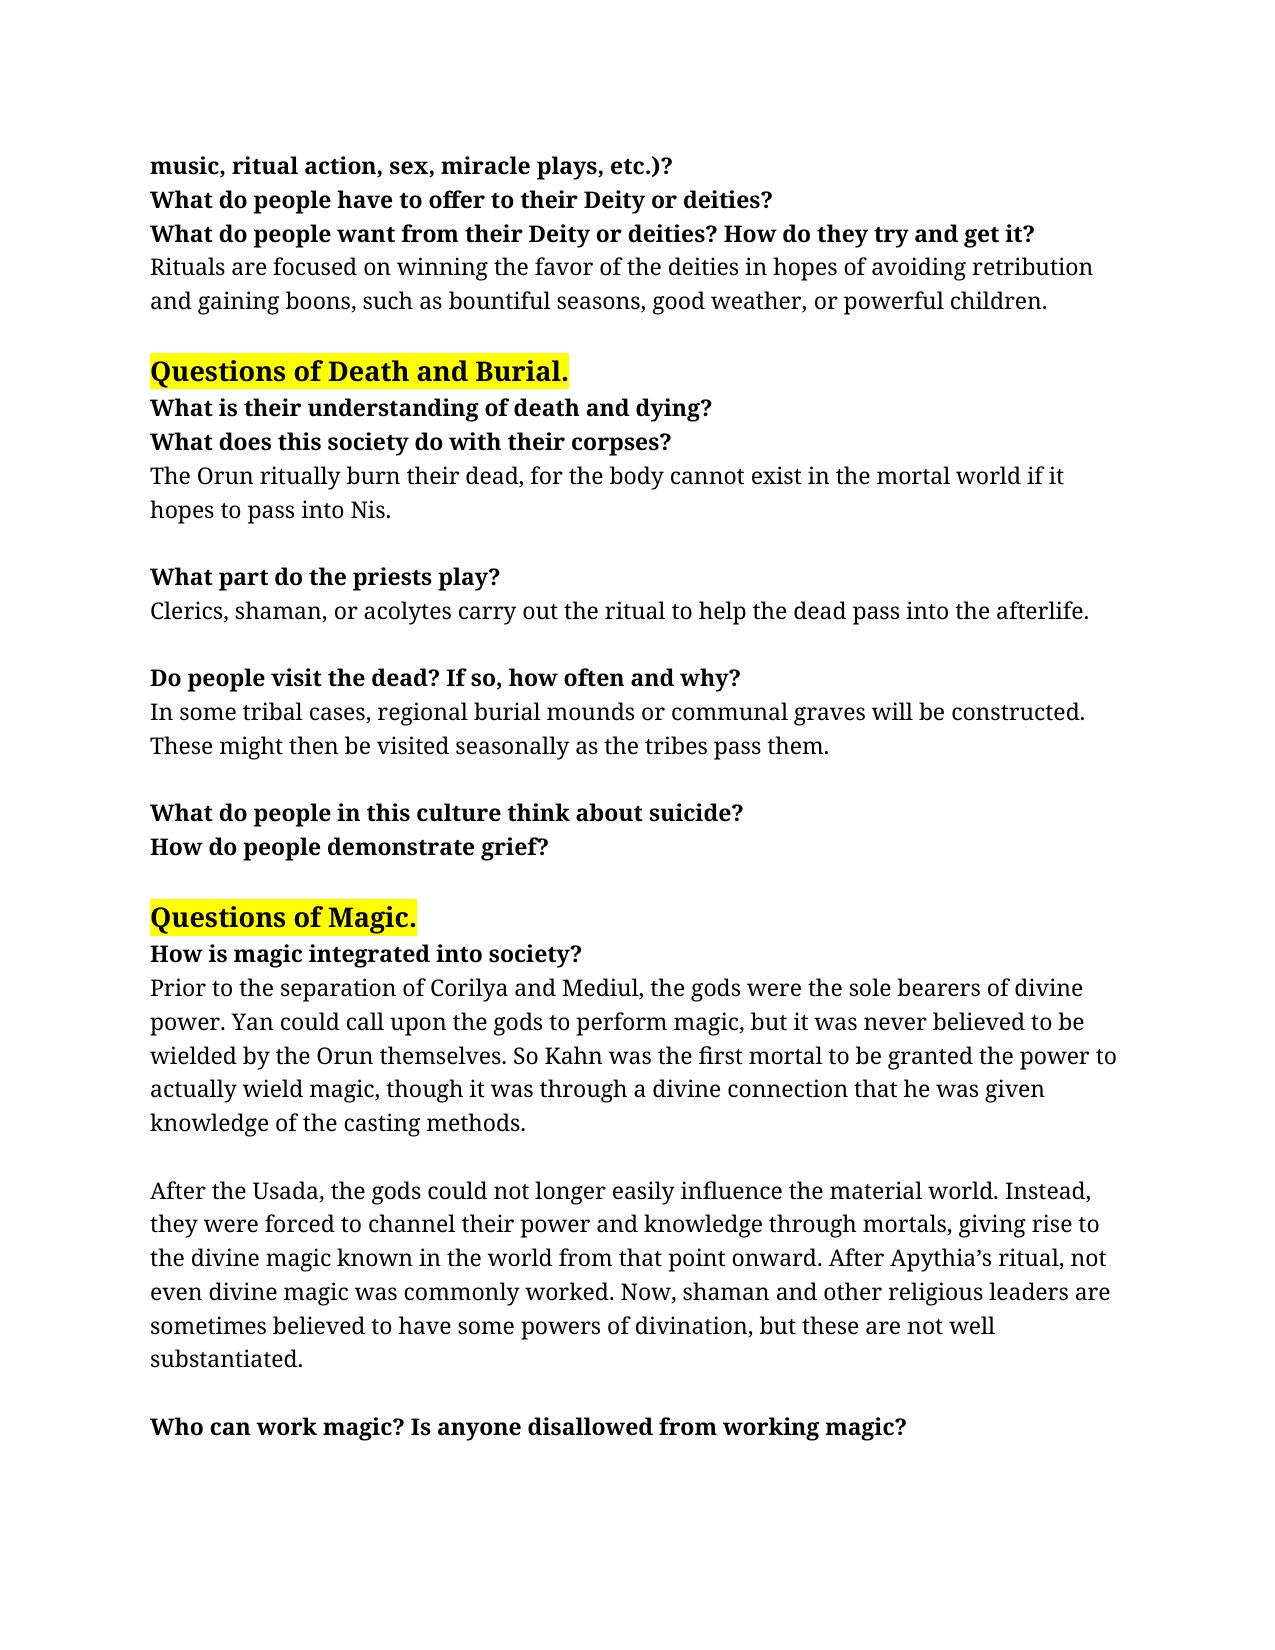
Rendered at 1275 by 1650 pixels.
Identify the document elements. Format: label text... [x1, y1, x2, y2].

text The Orun ritually burn their dead, for the body cannot exist in the mortal world if it hopes to pass into Nis. [150, 460, 1125, 525]
text Do people visit the dead? If so, how often and why? [150, 628, 1125, 693]
text Clerics, shaman, or acolytes carry out the ritual to help the dead pass into the afterlife. [150, 595, 1125, 626]
text Rituals are focused on winning the favor of the deities in hopes of avoiding retribution and gaining boons, such as bountiful seasons, good weather, or powerful children. [150, 251, 1125, 350]
text After the Usada, the gods could not longer easily influence the material world. Instead, they were forced to channel their power and knowledge through mortals, giving rise to the divine magic known in the world from that point onward. After Apythia’s ritual, not even divine magic was commonly worked. Now, shaman and other religious leaders are sometimes believed to have some powers of divination, but these are not well substantiated. [150, 1174, 1125, 1374]
text What part do the priests play? [150, 527, 1125, 592]
text Prior to the separation of Corilya and Mediul, the gods were the sole bearers of divine power. Yan could call upon the gods to perform magic, but it was never believed to be wielded by the Orun themselves. So Kahn was the first mortal to be granted the power to actually wield magic, though it was through a divine connection that he was given knowledge of the casting methods. [150, 972, 1125, 1138]
text How do people demonstrate grief? [150, 831, 1125, 862]
text In some tribal cases, regional burial mounds or communal graves will be constructed. These might then be visited seasonally as the tribes pass them. [150, 696, 1125, 761]
text What is their understanding of death and dying? What does this society do with their corpses? [150, 392, 1125, 457]
text What do people in this culture think about suicide? [150, 763, 1125, 828]
text Who can work magic? Is anyone disallowed from working magic? [150, 1377, 1125, 1442]
text Questions of Death and Burial. [150, 352, 1125, 389]
text Questions of Magic. How is magic integrated into society? [150, 865, 1125, 969]
text music, ritual action, sex, miracle plays, etc.)? What do people have to offer to their Deity or deities? What do people want from their Deity or deities? How do they try and get it? [150, 150, 1125, 249]
